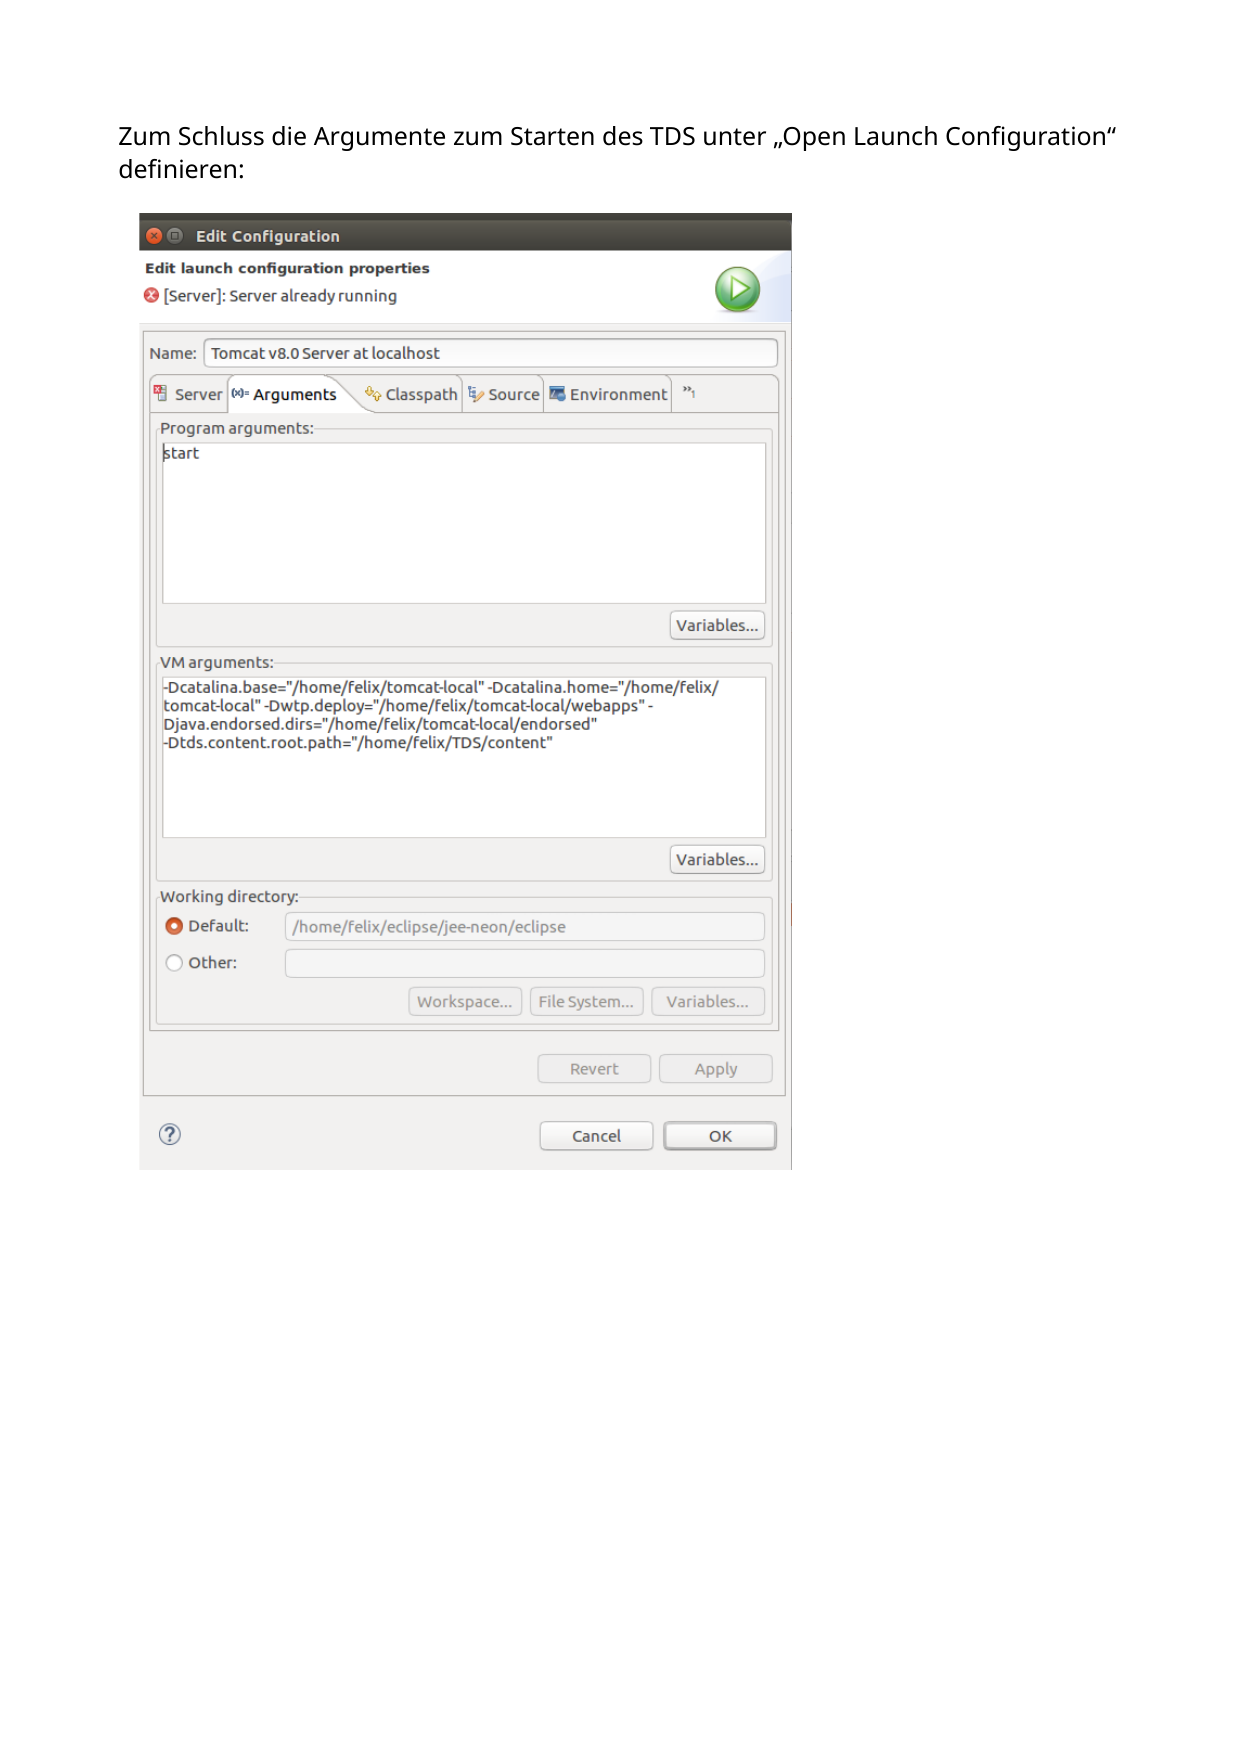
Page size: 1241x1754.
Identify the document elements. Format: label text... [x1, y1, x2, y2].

text Zum Schluss die Argumente zum Starten des TDS unter „Open Launch Configuration“ definieren: [118, 118, 1122, 186]
